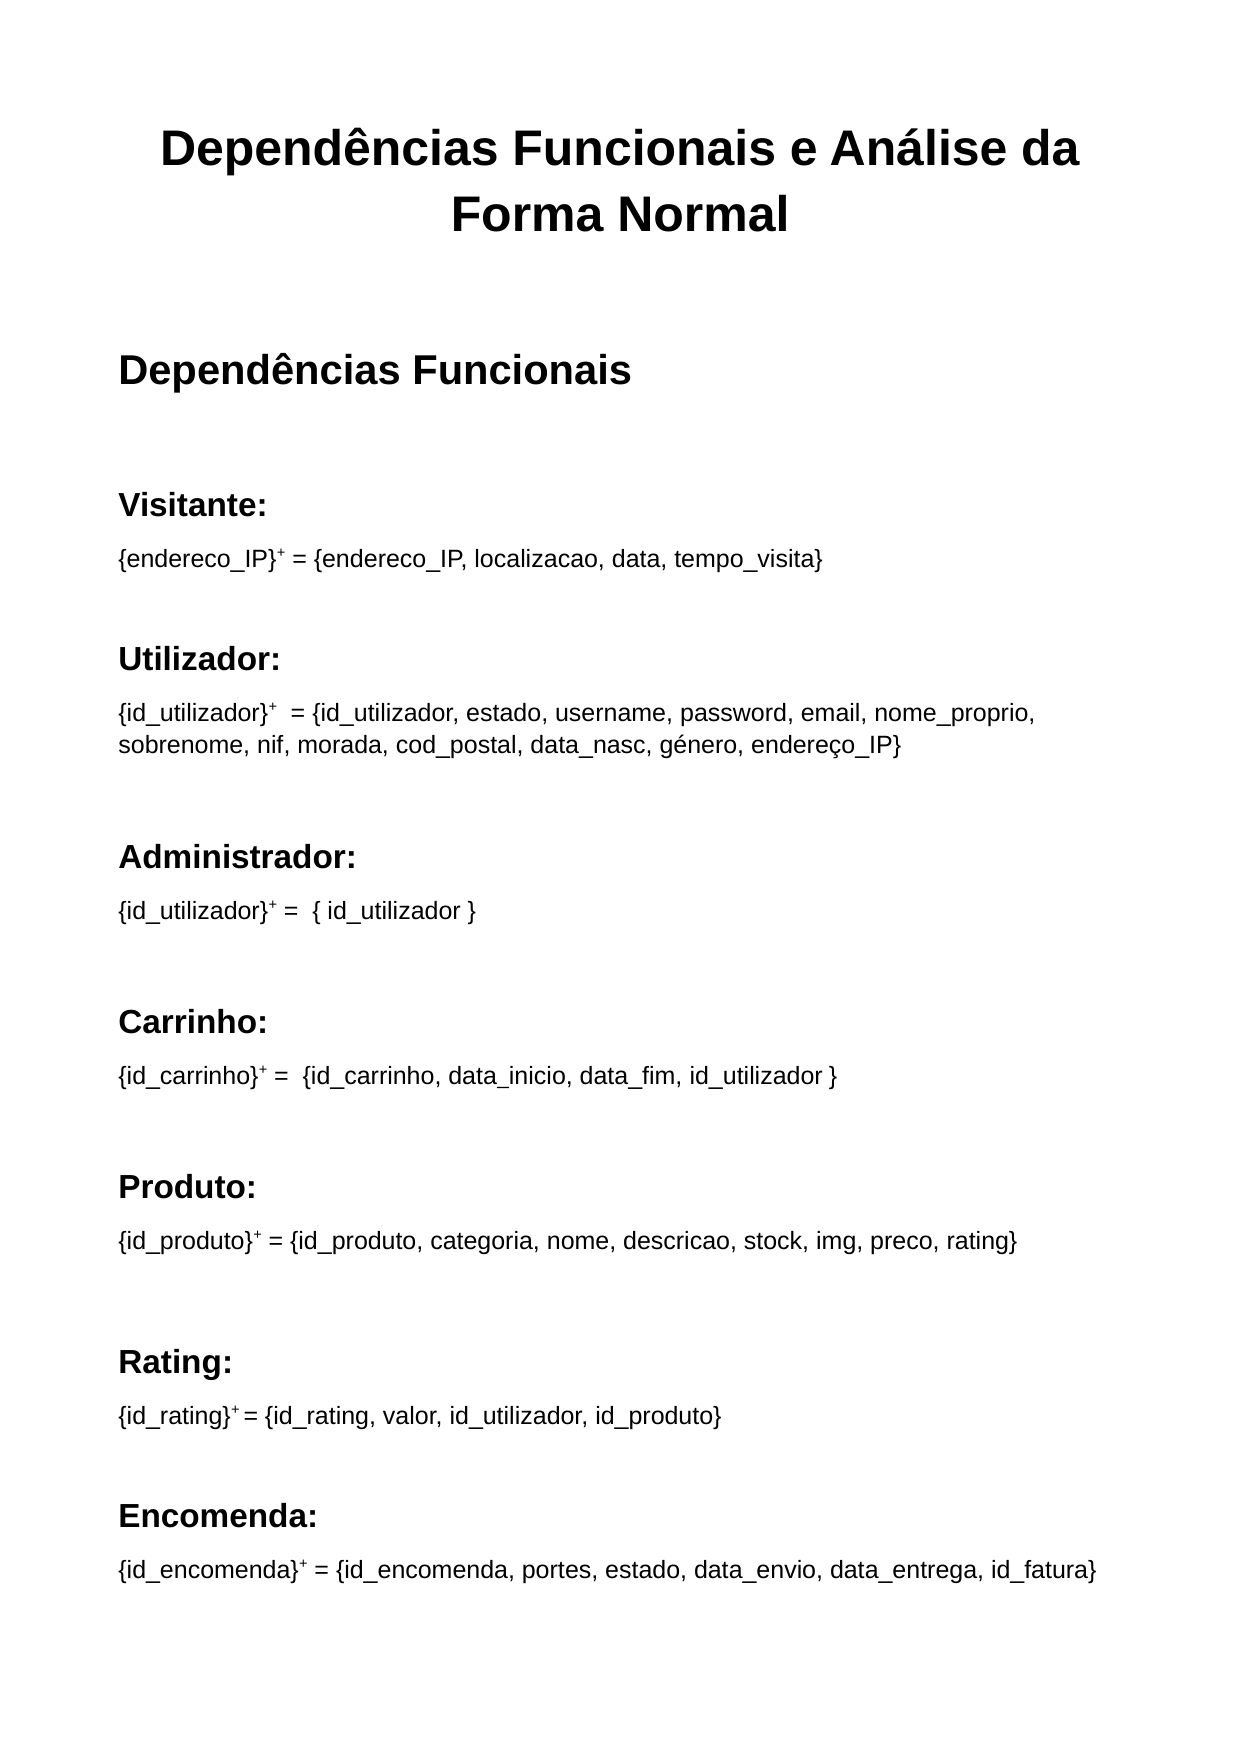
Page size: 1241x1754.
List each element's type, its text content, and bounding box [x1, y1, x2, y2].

text {id_produto}+ = {id_produto, categoria, nome, descricao, stock, img, preco, rating} [118, 1226, 1122, 1254]
text Administrador: [118, 837, 1122, 875]
text Visitante: [118, 485, 1122, 523]
text {endereco_IP}+ = {endereco_IP, localizacao, data, tempo_visita} [118, 543, 1122, 572]
text {id_carrinho}+ = {id_carrinho, data_inicio, data_fim, id_utilizador } [118, 1061, 1122, 1089]
text {id_rating}+ = {id_rating, valor, id_utilizador, id_produto} [118, 1401, 1122, 1430]
text Utilizador: [118, 639, 1122, 677]
text Produto: [118, 1167, 1122, 1206]
text Rating: [118, 1342, 1122, 1381]
text Carrinho: [118, 1002, 1122, 1040]
text {id_utilizador}+ = {id_utilizador, estado, username, password, email, nome_proprio, sobrenome, nif, morada, cod_postal, data_nasc, género, endereço_IP} [118, 697, 1122, 759]
text Dependências Funcionais e Análise da Forma Normal [118, 118, 1122, 242]
text {id_encomenda}+ = {id_encomenda, portes, estado, data_envio, data_entrega, id_fatura} [118, 1555, 1122, 1584]
text Dependências Funcionais [118, 345, 1122, 393]
text Encomenda: [118, 1496, 1122, 1535]
text {id_utilizador}+ = { id_utilizador } [118, 896, 1122, 924]
